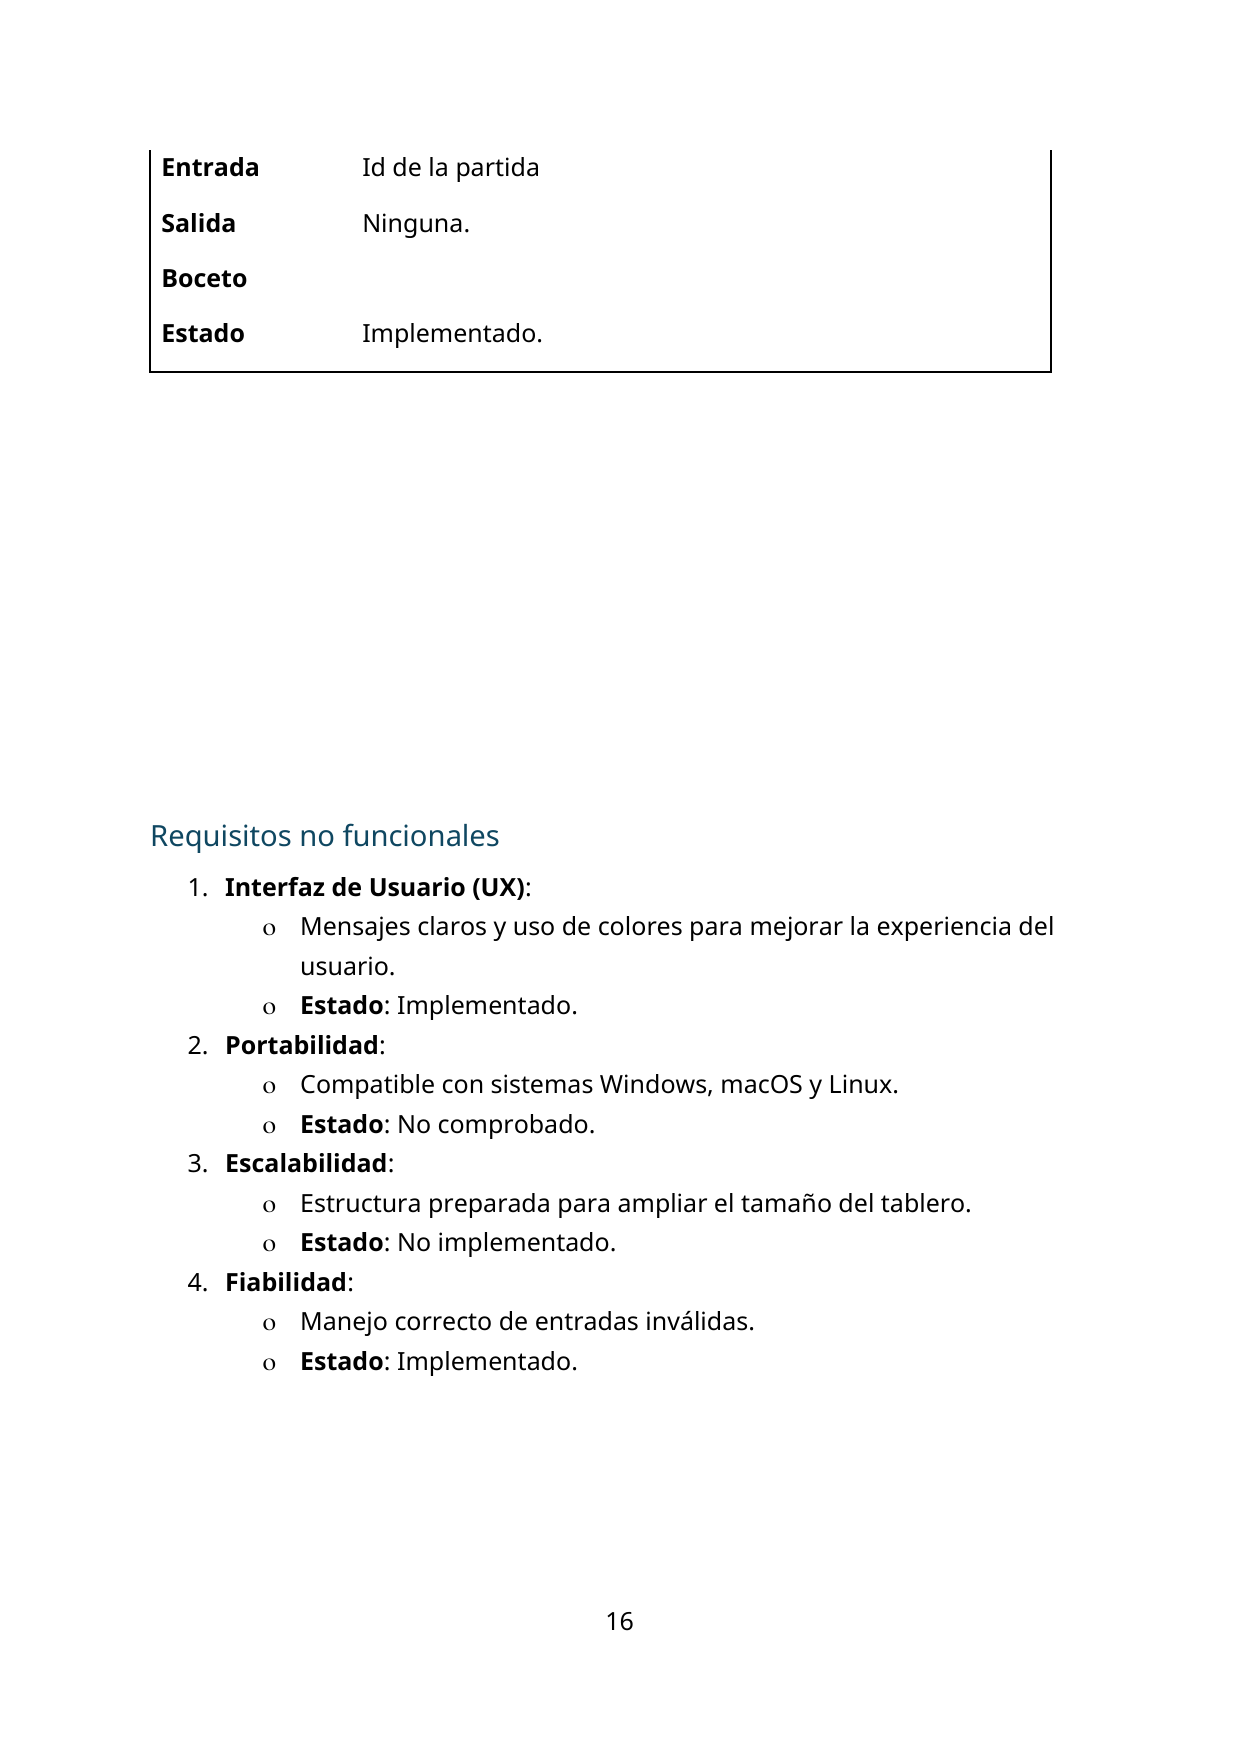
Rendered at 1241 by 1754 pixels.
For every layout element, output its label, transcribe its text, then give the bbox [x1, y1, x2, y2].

table_cell Entrada [151, 150, 351, 205]
table_cell Implementado. [351, 316, 1050, 371]
table_cell [351, 261, 1050, 316]
list Portabilidad: [187, 1027, 1090, 1061]
table_cell Boceto [151, 261, 351, 316]
list Interfaz de Usuario (UX): [187, 869, 1090, 903]
list Compatible con sistemas Windows, macOS y Linux. [262, 1067, 1090, 1101]
list Fiabilidad: [187, 1264, 1090, 1298]
list Estado: Implementado. [262, 988, 1090, 1022]
table_cell Estado [151, 316, 351, 371]
list Mensajes claros y uso de colores para mejorar la experiencia del usuario. [262, 909, 1090, 982]
list Manejo correcto de entradas inválidas. [262, 1304, 1090, 1338]
list Estado: No comprobado. [262, 1106, 1090, 1140]
list Estado: Implementado. [262, 1343, 1090, 1377]
table_cell Ninguna. [351, 205, 1050, 261]
table_cell Id de la partida [351, 150, 1050, 205]
table_cell Salida [151, 205, 351, 261]
list Estado: No implementado. [262, 1225, 1090, 1259]
list Escalabilidad: [187, 1146, 1090, 1180]
text Requisitos no funcionales [150, 815, 1090, 855]
list Estructura preparada para ampliar el tamaño del tablero. [262, 1185, 1090, 1219]
